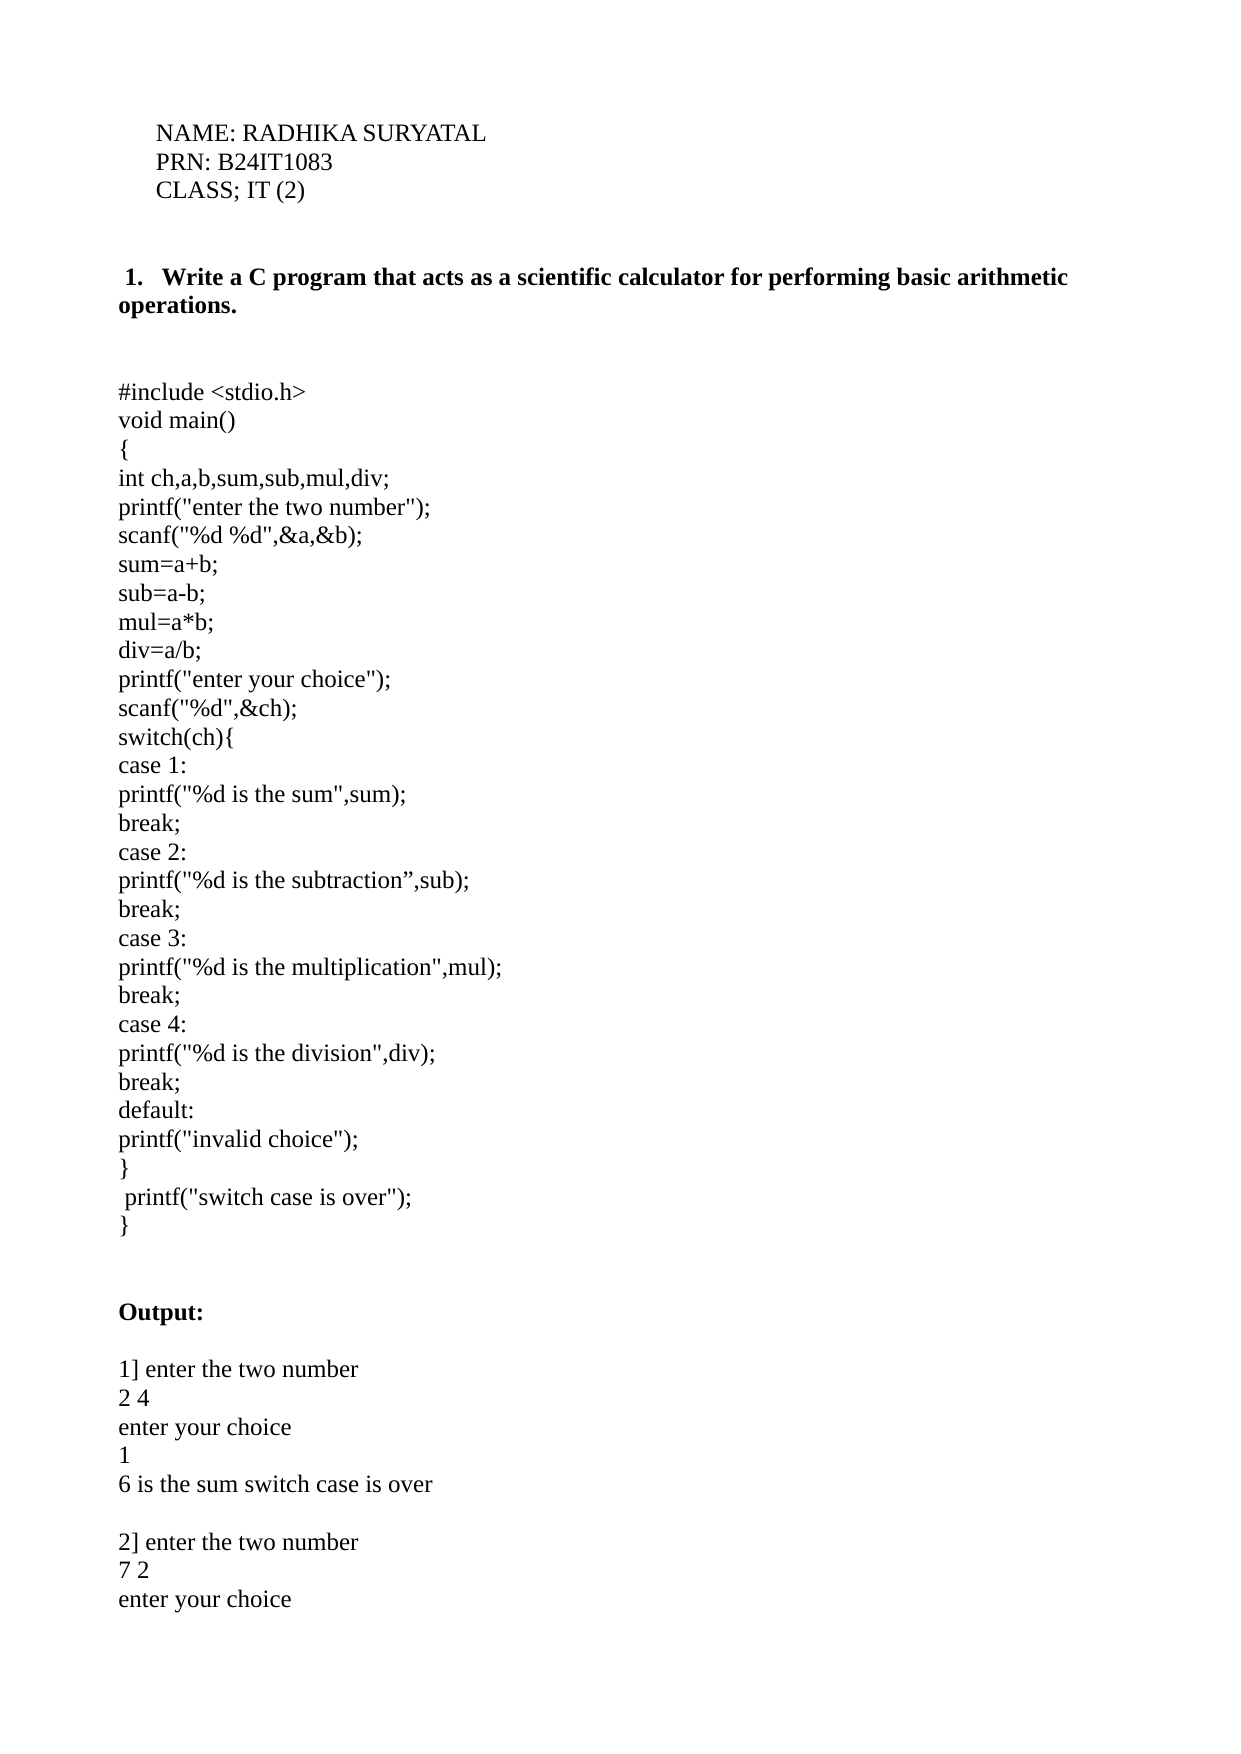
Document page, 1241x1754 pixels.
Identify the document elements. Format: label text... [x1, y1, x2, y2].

text printf("%d is the multiplication",mul); [118, 952, 1122, 981]
text break; [118, 894, 1122, 923]
text NAME: RADHIKA SURYATAL [156, 118, 1122, 147]
text printf("enter the two number"); [118, 492, 1122, 521]
text int ch,a,b,sum,sub,mul,div; [118, 463, 1122, 492]
text default: [118, 1096, 1122, 1124]
text mul=a*b; [118, 607, 1122, 636]
text enter your choice [118, 1584, 1122, 1613]
text PRN: B24IT1083 [156, 147, 1122, 176]
text printf("invalid choice"); [118, 1124, 1122, 1153]
text div=a/b; [118, 636, 1122, 664]
text printf("enter your choice"); [118, 664, 1122, 693]
text void main() [118, 406, 1122, 434]
text case 1: [118, 751, 1122, 779]
text printf("%d is the sum",sum); [118, 779, 1122, 808]
text enter your choice [118, 1412, 1122, 1441]
text scanf("%d",&ch); [118, 693, 1122, 722]
text case 3: [118, 923, 1122, 952]
text printf("%d is the division",div); [118, 1038, 1122, 1067]
text break; [118, 808, 1122, 837]
text sub=a-b; [118, 578, 1122, 607]
text #include <stdio.h> [118, 377, 1122, 406]
text } [118, 1211, 1122, 1239]
text 2] enter the two number [118, 1498, 1122, 1556]
text Output: [118, 1297, 1122, 1326]
text CLASS; IT (2) [156, 176, 1122, 204]
text scanf("%d %d",&a,&b); [118, 521, 1122, 549]
text { [118, 434, 1122, 463]
text 1] enter the two number [118, 1326, 1122, 1383]
text case 2: [118, 837, 1122, 866]
text } [118, 1153, 1122, 1182]
text 2 4 [118, 1383, 1122, 1412]
text switch(ch){ [118, 722, 1122, 751]
text break; [118, 1067, 1122, 1096]
text printf("%d is the subtraction”,sub); [118, 866, 1122, 894]
text break; [118, 981, 1122, 1009]
text 7 2 [118, 1556, 1122, 1584]
text printf("switch case is over"); [118, 1182, 1122, 1211]
text 1 [118, 1441, 1122, 1469]
text 1. Write a C program that acts as a scientific calculator for performing basic arithmetic operations. [118, 262, 1122, 319]
text case 4: [118, 1009, 1122, 1038]
text 6 is the sum switch case is over [118, 1469, 1122, 1498]
text sum=a+b; [118, 549, 1122, 578]
